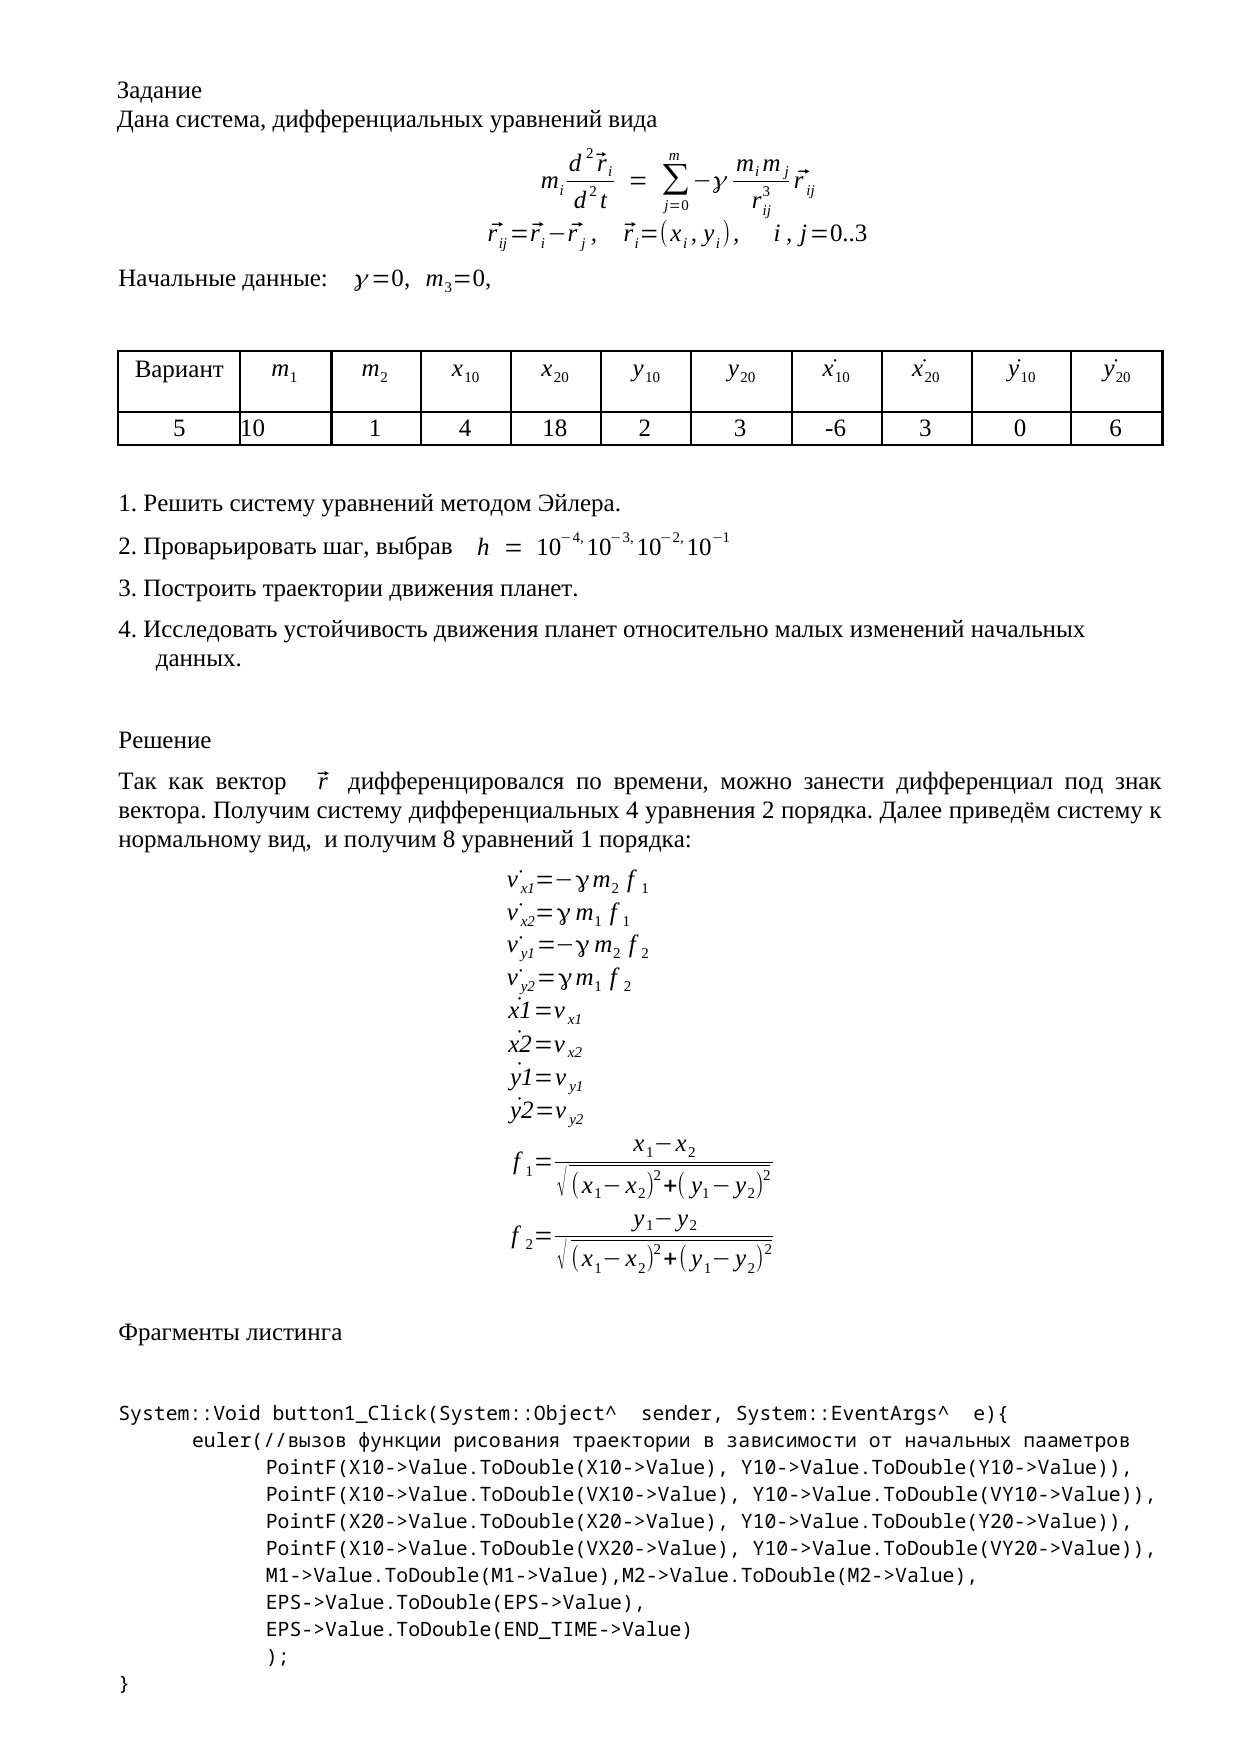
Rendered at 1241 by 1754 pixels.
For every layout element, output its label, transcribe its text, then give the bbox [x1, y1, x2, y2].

table_header [973, 352, 1070, 411]
table_cell -6 [793, 413, 881, 444]
text PointF(X10->Value.ToDouble(VX10->Value), Y10->Value.ToDouble(VY10->Value)), [118, 1481, 1162, 1508]
table_cell 1 [333, 413, 420, 444]
table_header [1072, 352, 1161, 411]
text } [118, 1669, 1162, 1696]
text 4. Исследовать устойчивость движения планет относительно малых изменений начальных данных. [118, 614, 1162, 671]
table_cell 5 [119, 413, 239, 444]
text PointF(X10->Value.ToDouble(X10->Value), Y10->Value.ToDouble(Y10->Value)), [118, 1454, 1162, 1481]
text PointF(X20->Value.ToDouble(X20->Value), Y10->Value.ToDouble(Y20->Value)), [118, 1508, 1162, 1534]
table_cell 6 [1072, 413, 1161, 444]
text 2. Проварьировать шаг, выбрав [118, 529, 1162, 560]
table_header [333, 352, 420, 411]
table_header [602, 352, 690, 411]
text Начальные данные: [118, 263, 1162, 296]
text EPS->Value.ToDouble(EPS->Value), [118, 1588, 1162, 1616]
table_cell 4 [422, 413, 510, 444]
table_cell 2 [602, 413, 690, 444]
table_header [793, 352, 881, 411]
table_cell 0 [973, 413, 1070, 444]
table_cell 3 [883, 413, 971, 444]
table_cell 10 [241, 413, 330, 444]
table_header [422, 352, 510, 411]
text Задание [117, 75, 1162, 104]
table_header [512, 352, 600, 411]
table_header Вариант [119, 352, 239, 411]
text Так как вектор дифференцировался по времени, можно занести дифференциал под знак вектора. Получим систему дифференциальных 4 уравнения 2 порядка. Далее приведём систему к нормальному вид, и получим 8 уравнений 1 порядка: [118, 766, 1162, 853]
text Решение [118, 725, 1162, 754]
text 1. Решить систему уравнений методом Эйлера. [118, 488, 1162, 516]
text ); [118, 1642, 1162, 1669]
table_cell 18 [512, 413, 600, 444]
text 3. Построить траектории движения планет. [118, 573, 1162, 601]
text euler(//вызов функции рисования траектории в зависимости от начальных пааметров [118, 1427, 1162, 1454]
text PointF(X10->Value.ToDouble(VX20->Value), Y10->Value.ToDouble(VY20->Value)), [118, 1534, 1162, 1562]
table_header [692, 352, 791, 411]
table_header [883, 352, 971, 411]
text System::Void button1_Click(System::Object^ sender, System::EventArgs^ e){ [118, 1400, 1162, 1427]
text EPS->Value.ToDouble(END_TIME->Value) [118, 1616, 1162, 1642]
text M1->Value.ToDouble(M1->Value),M2->Value.ToDouble(M2->Value), [118, 1562, 1162, 1588]
table_cell 3 [692, 413, 791, 444]
table_header [241, 352, 330, 411]
text Фрагменты листинга [118, 1317, 1162, 1346]
text Дана система, дифференциальных уравнений вида [117, 104, 1162, 132]
